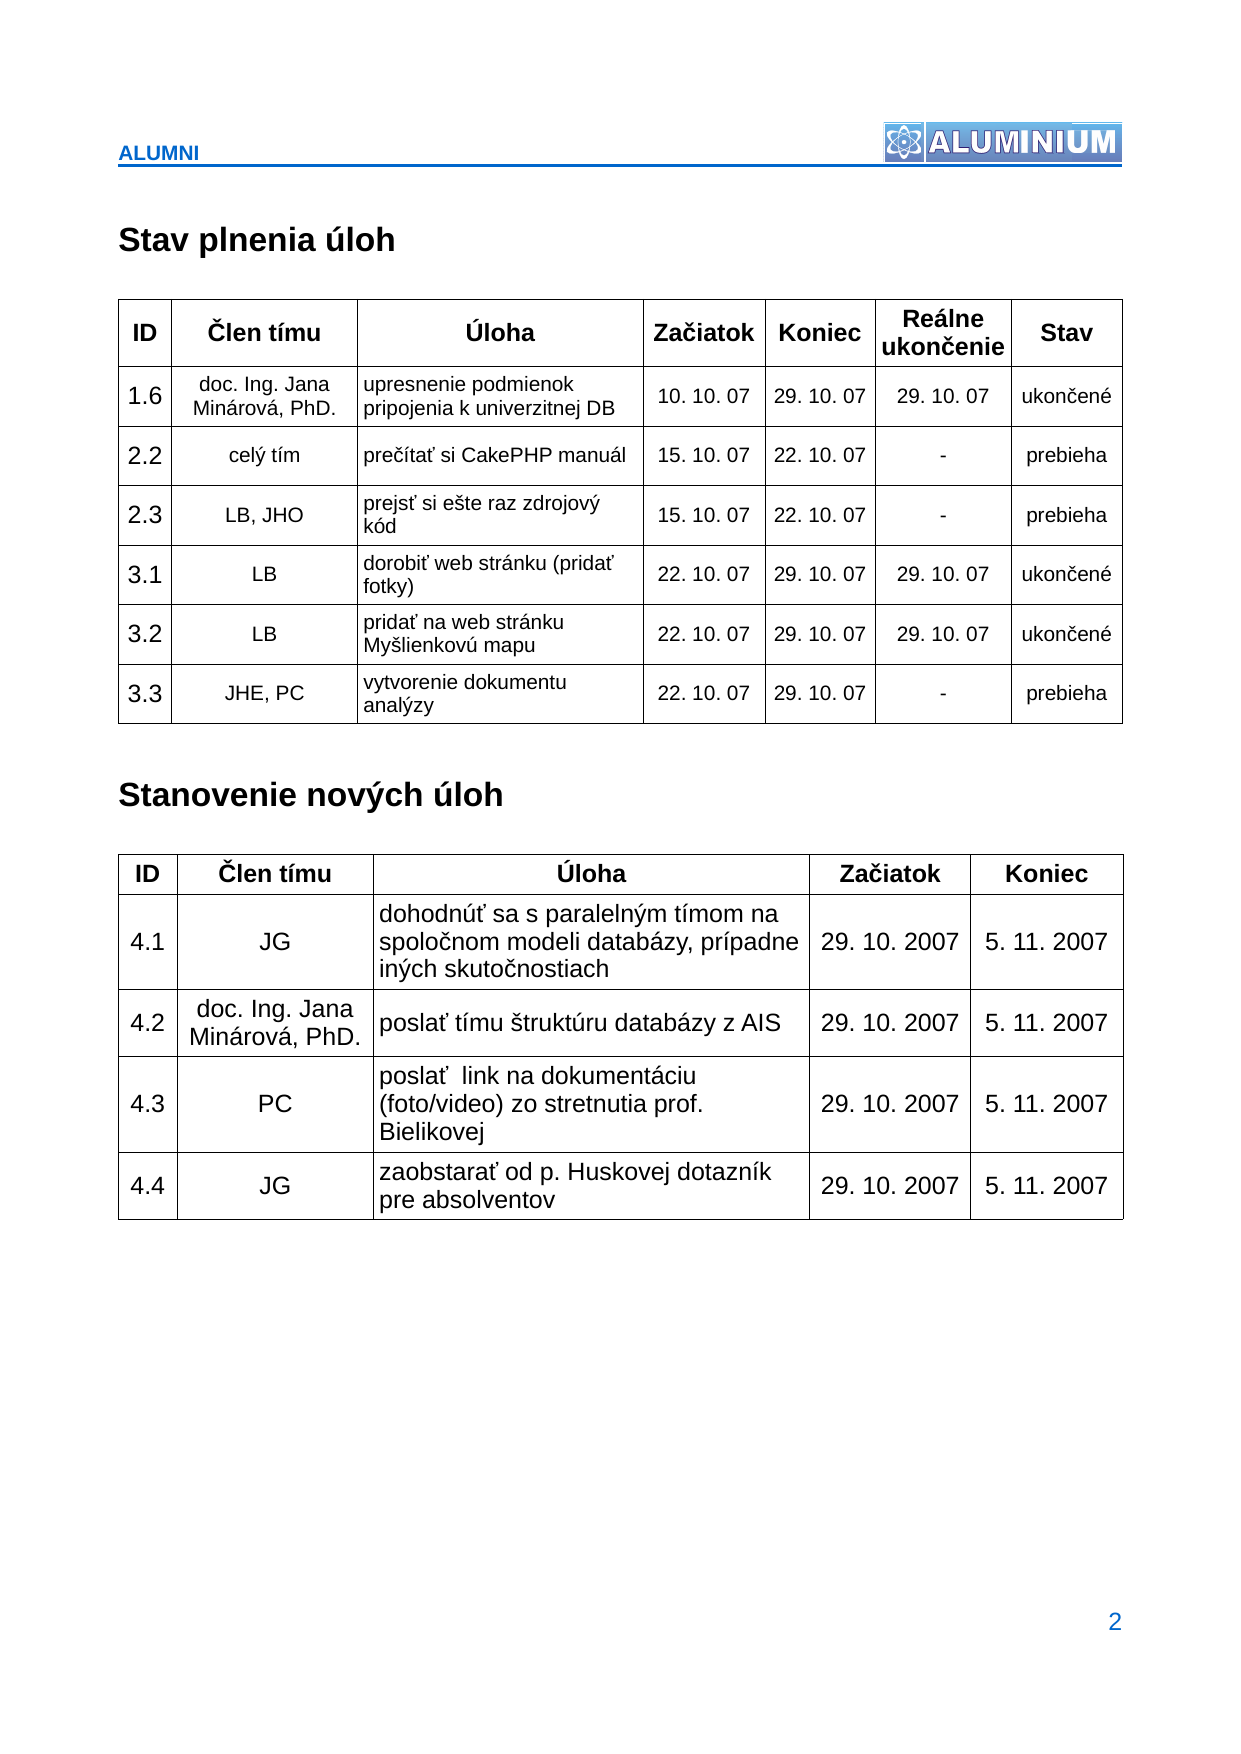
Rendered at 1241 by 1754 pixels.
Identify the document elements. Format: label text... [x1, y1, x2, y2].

table_cell prejsť si ešte raz zdrojový kód [358, 486, 643, 545]
table_header Koniec [766, 300, 875, 366]
table_header ID [119, 300, 171, 366]
table_header Reálne ukončenie [876, 300, 1011, 366]
table_cell JG [178, 895, 373, 989]
table_cell 29. 10. 2007 [810, 1057, 970, 1152]
table_header Člen tímu [178, 855, 373, 894]
table_cell LB [172, 546, 357, 604]
table_header Stav [1012, 300, 1122, 366]
table_cell 4.3 [119, 1057, 177, 1152]
table_cell - [876, 486, 1011, 545]
table_cell dohodnúť sa s paralelným tímom na spoločnom modeli databázy, prípadne iných skutočnostiach [374, 895, 809, 989]
table_cell PC [178, 1057, 373, 1152]
table_cell 3.2 [119, 605, 171, 664]
table_header Úloha [374, 855, 809, 894]
table_header Začiatok [644, 300, 765, 366]
table_cell 29. 10. 07 [876, 367, 1011, 426]
table_cell 29. 10. 07 [876, 605, 1011, 664]
subtitle Stanovenie nových úloh [118, 776, 1122, 814]
table_cell 29. 10. 07 [766, 605, 875, 664]
table_header ID [119, 855, 177, 894]
table_cell upresnenie podmienok pripojenia k univerzitnej DB [358, 367, 643, 426]
table_cell dorobiť web stránku (pridať fotky) [358, 546, 643, 604]
table_cell LB [172, 605, 357, 664]
table_cell pridať na web stránku Myšlienkovú mapu [358, 605, 643, 664]
table_cell doc. Ing. Jana Minárová, PhD. [178, 990, 373, 1056]
table_cell zaobstarať od p. Huskovej dotazník pre absolventov [374, 1153, 809, 1219]
table_header Člen tímu [172, 300, 357, 366]
table_cell ukončené [1012, 605, 1122, 664]
table_cell 3.1 [119, 546, 171, 604]
table_cell 1.6 [119, 367, 171, 426]
table_cell doc. Ing. Jana Minárová, PhD. [172, 367, 357, 426]
table_cell 29. 10. 07 [876, 546, 1011, 604]
table_cell 4.1 [119, 895, 177, 989]
table_cell ukončené [1012, 546, 1122, 604]
table_cell 22. 10. 07 [644, 665, 765, 723]
table_cell 29. 10. 07 [766, 665, 875, 723]
table_cell LB, JHO [172, 486, 357, 545]
table_header Koniec [971, 855, 1123, 894]
table_cell prebieha [1012, 665, 1122, 723]
table_cell JG [178, 1153, 373, 1219]
table_cell 3.3 [119, 665, 171, 723]
table_cell 22. 10. 07 [644, 546, 765, 604]
table_cell 22. 10. 07 [766, 427, 875, 485]
table_cell 4.2 [119, 990, 177, 1056]
table_cell 5. 11. 2007 [971, 1057, 1123, 1152]
table_cell 22. 10. 07 [644, 605, 765, 664]
table_cell 29. 10. 2007 [810, 1153, 970, 1219]
table_cell poslať link na dokumentáciu (foto/video) zo stretnutia prof. Bielikovej [374, 1057, 809, 1152]
table_header Úloha [358, 300, 643, 366]
table_cell 4.4 [119, 1153, 177, 1219]
table_cell 29. 10. 2007 [810, 990, 970, 1056]
table_cell vytvorenie dokumentu analýzy [358, 665, 643, 723]
table_cell - [876, 427, 1011, 485]
table_cell 2.2 [119, 427, 171, 485]
table_cell 10. 10. 07 [644, 367, 765, 426]
table_cell prebieha [1012, 486, 1122, 545]
table_cell 5. 11. 2007 [971, 895, 1123, 989]
table_cell celý tím [172, 427, 357, 485]
table_cell JHE, PC [172, 665, 357, 723]
table_cell poslať tímu štruktúru databázy z AIS [374, 990, 809, 1056]
table_cell 15. 10. 07 [644, 486, 765, 545]
table_cell 22. 10. 07 [766, 486, 875, 545]
table_cell 29. 10. 2007 [810, 895, 970, 989]
subtitle Stav plnenia úloh [118, 221, 1122, 258]
table_header Začiatok [810, 855, 970, 894]
table_cell prebieha [1012, 427, 1122, 485]
table_cell 5. 11. 2007 [971, 1153, 1123, 1219]
table_cell - [876, 665, 1011, 723]
table_cell 5. 11. 2007 [971, 990, 1123, 1056]
table_cell 2.3 [119, 486, 171, 545]
table_cell 29. 10. 07 [766, 546, 875, 604]
table_cell 15. 10. 07 [644, 427, 765, 485]
table_cell 29. 10. 07 [766, 367, 875, 426]
table_cell ukončené [1012, 367, 1122, 426]
table_cell prečítať si CakePHP manuál [358, 427, 643, 485]
